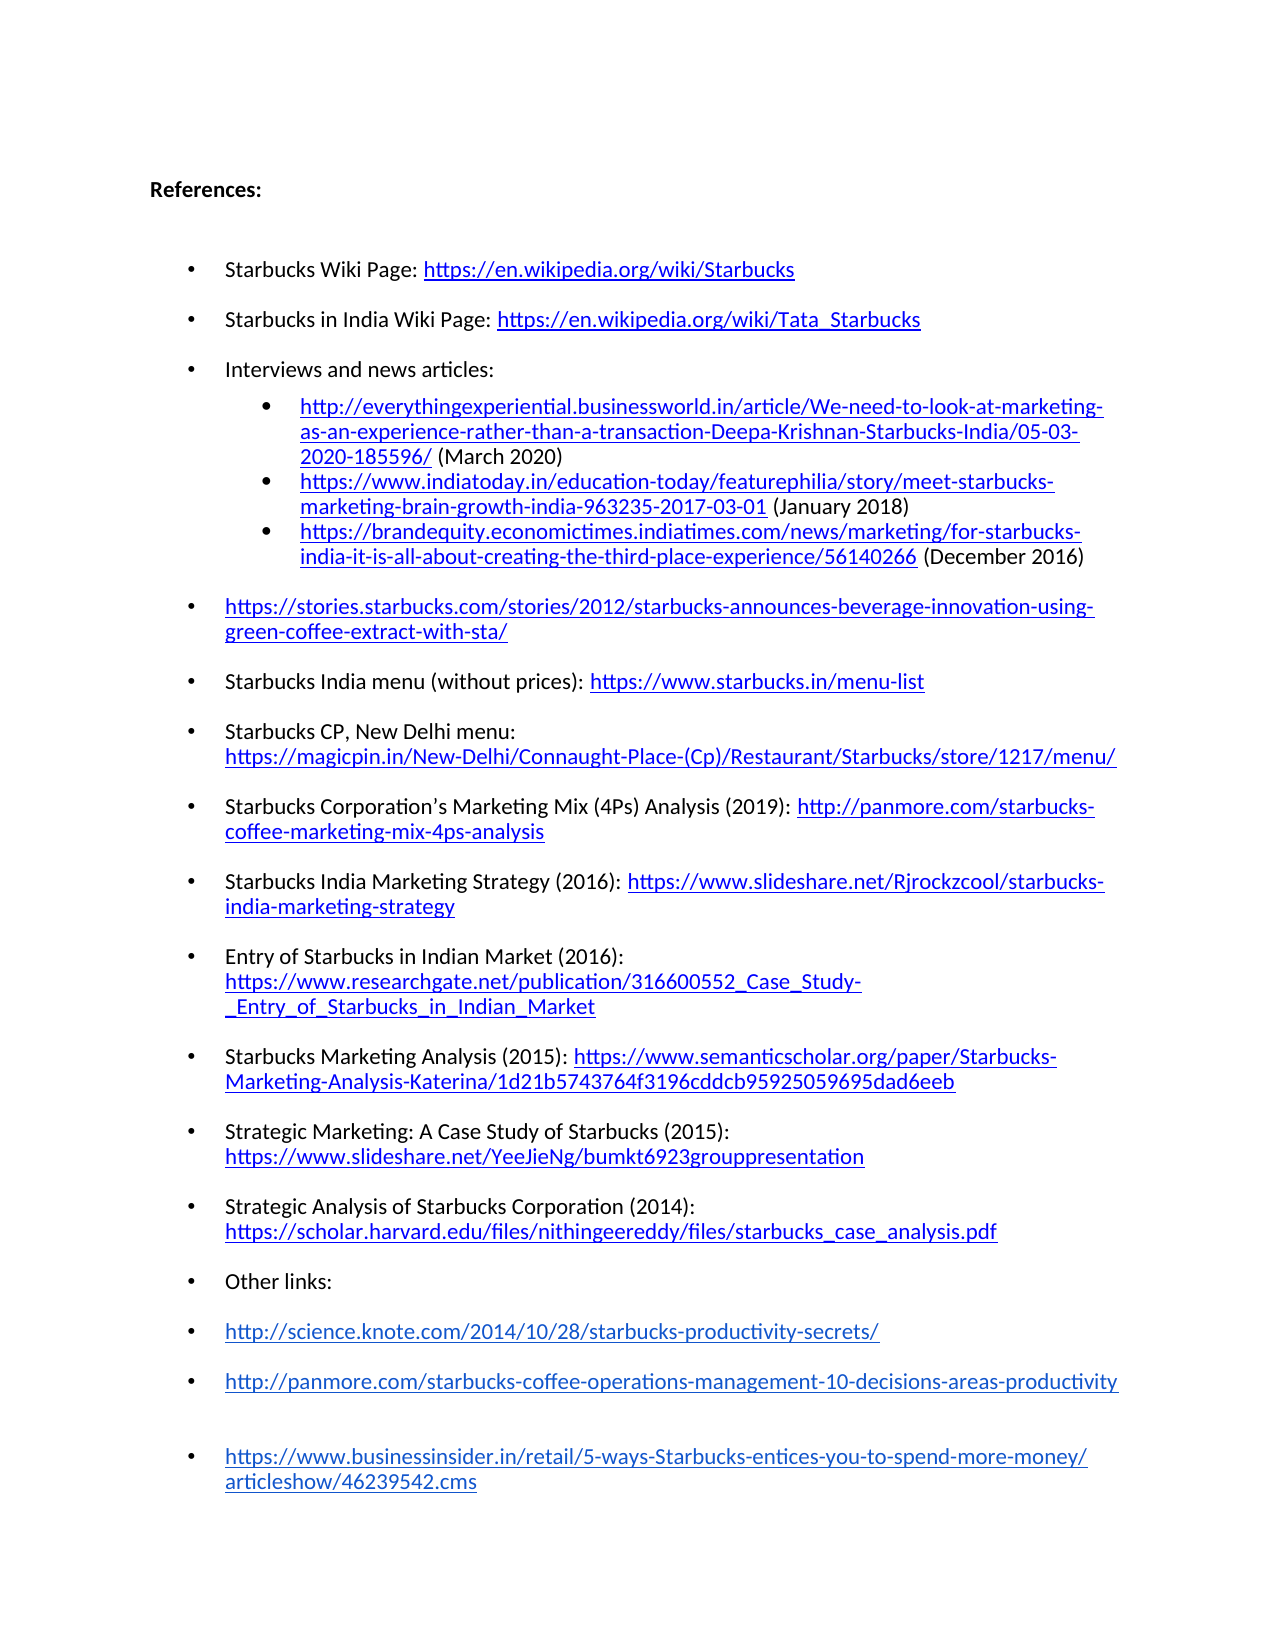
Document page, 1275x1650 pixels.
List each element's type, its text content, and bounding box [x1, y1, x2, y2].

list http://science.knote.com/2014/10/28/starbucks-productivity-secrets/ [187, 1320, 1125, 1345]
list https://brandequity.economictimes.indiatimes.com/news/marketing/for-starbucks-india-it-is-all-about-creating-the-third-place-experience/56140266 (December 2016) [262, 520, 1125, 570]
list Starbucks in India Wiki Page: https://en.wikipedia.org/wiki/Tata_Starbucks [187, 307, 1125, 357]
list Starbucks Corporation’s Marketing Mix (4Ps) Analysis (2019): http://panmore.com/starbucks-coffee-marketing-mix-4ps-analysis [187, 795, 1125, 870]
list Entry of Starbucks in Indian Market (2016): https://www.researchgate.net/publication/316600552_Case_Study-_Entry_of_Starbucks_in_Indian_Market [187, 945, 1125, 1045]
list http://everythingexperiential.businessworld.in/article/We-need-to-look-at-marketing-as-an-experience-rather-than-a-transaction-Deepa-Krishnan-Starbucks-India/05-03-2020-185596/ (March 2020) [262, 395, 1125, 470]
list Other links: [187, 1270, 1125, 1295]
list https://www.indiatoday.in/education-today/featurephilia/story/meet-starbucks-marketing-brain-growth-india-963235-2017-03-01 (January 2018) [262, 470, 1125, 520]
list Starbucks India menu (without prices): https://www.starbucks.in/menu-list [187, 670, 1125, 720]
list http://panmore.com/starbucks-coffee-operations-management-10-decisions-areas-productivity [187, 1370, 1125, 1395]
list https://stories.starbucks.com/stories/2012/starbucks-announces-beverage-innovation-using-green-coffee-extract-with-sta/ [187, 595, 1125, 670]
list Starbucks Marketing Analysis (2015): https://www.semanticscholar.org/paper/Starbucks-Marketing-Analysis-Katerina/1d21b5743764f3196cddcb95925059695dad6eeb [187, 1045, 1125, 1120]
list Strategic Analysis of Starbucks Corporation (2014): https://scholar.harvard.edu/files/nithingeereddy/files/starbucks_case_analysis.pdf [187, 1195, 1125, 1270]
list https://www.businessinsider.in/retail/5-ways-Starbucks-entices-you-to-spend-more-money/articleshow/46239542.cms [187, 1445, 1125, 1495]
list Strategic Marketing: A Case Study of Starbucks (2015): https://www.slideshare.net/YeeJieNg/bumkt6923grouppresentation [187, 1120, 1125, 1195]
list Interviews and news articles: [187, 357, 1125, 382]
list Starbucks CP, New Delhi menu: https://magicpin.in/New-Delhi/Connaught-Place-(Cp)/Restaurant/Starbucks/store/1217/menu/ [187, 720, 1125, 795]
list Starbucks Wiki Page: https://en.wikipedia.org/wiki/Starbucks [187, 257, 1125, 307]
text References: [150, 175, 1125, 203]
list Starbucks India Marketing Strategy (2016): https://www.slideshare.net/Rjrockzcool/starbucks-india-marketing-strategy [187, 870, 1125, 945]
